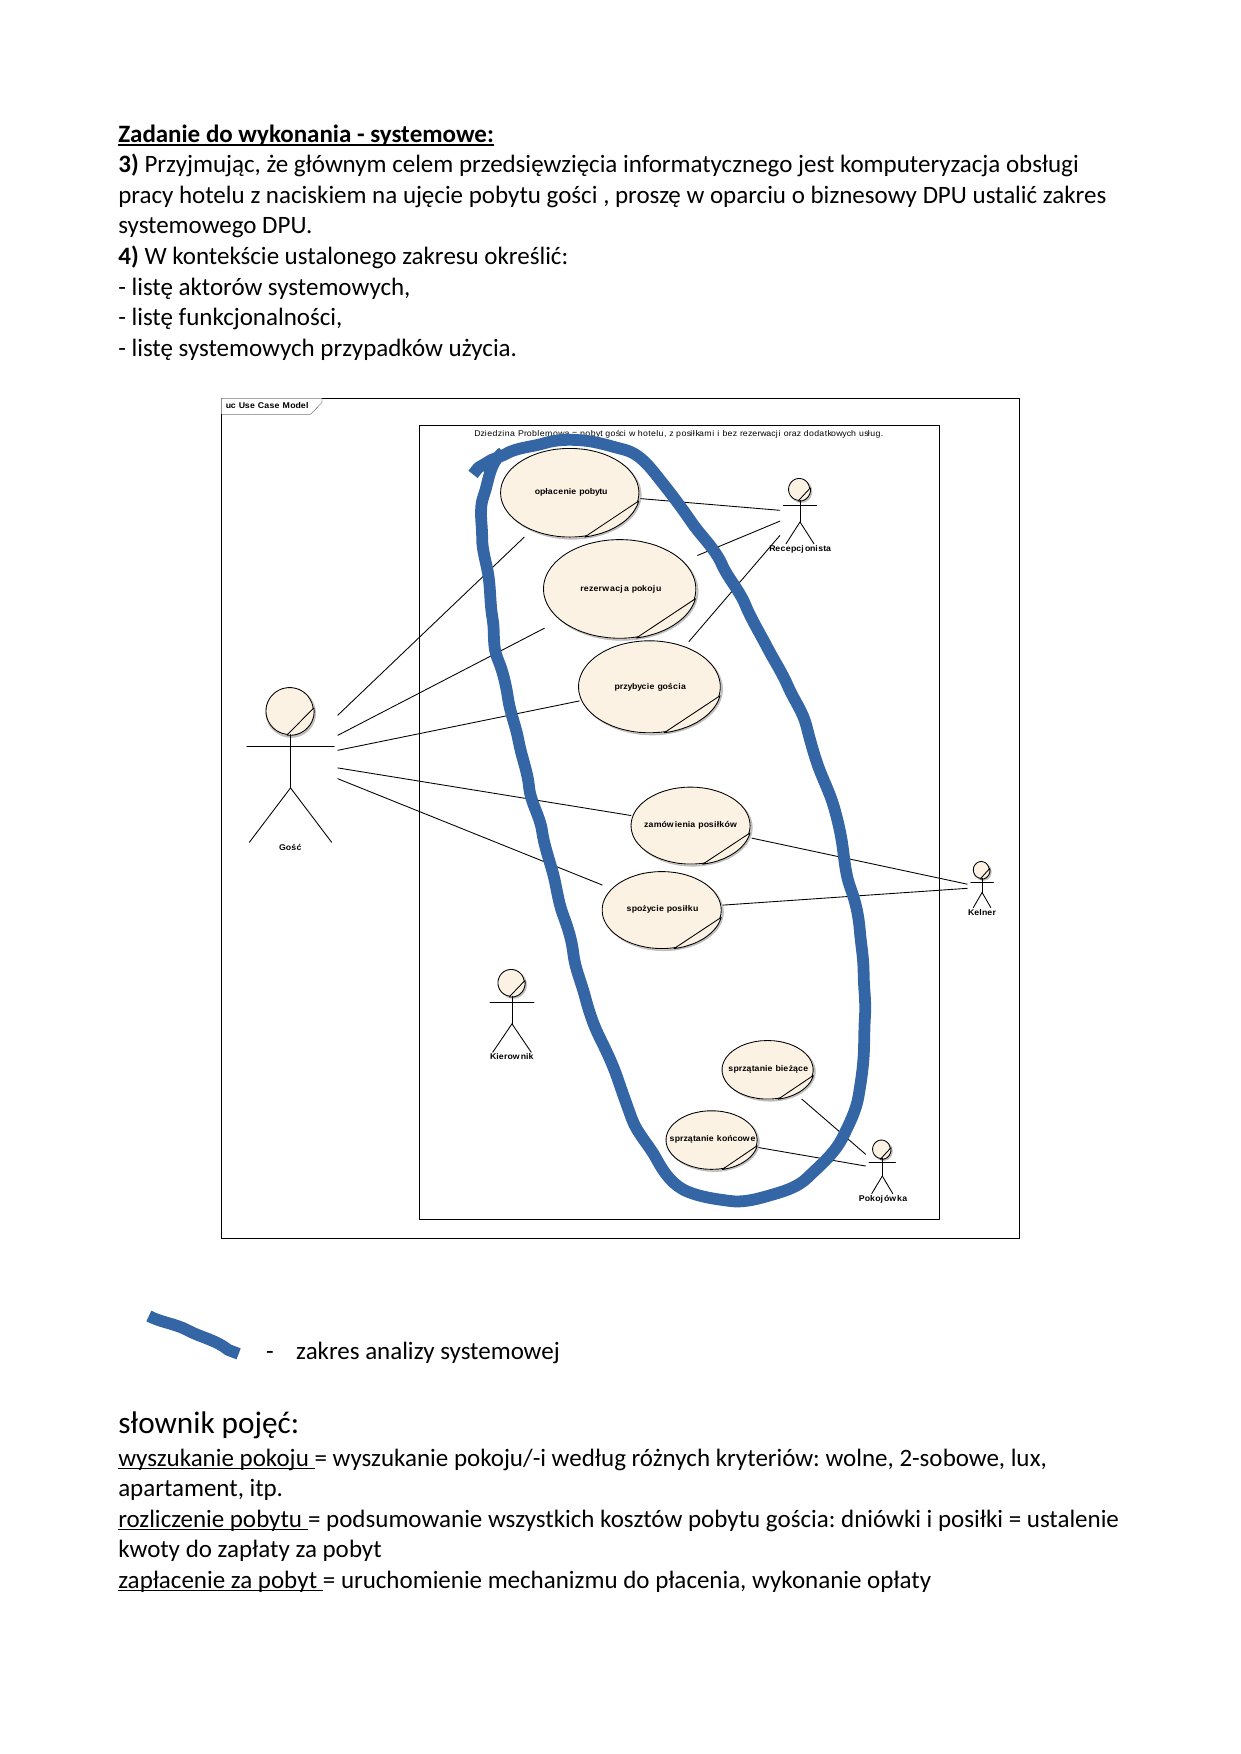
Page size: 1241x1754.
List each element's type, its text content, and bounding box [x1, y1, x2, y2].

text 3) Przyjmując, że głównym celem przedsięwzięcia informatycznego jest komputeryzacja obsługi pracy hotelu z naciskiem na ujęcie pobytu gości , proszę w oparciu o biznesowy DPU ustalić zakres systemowego DPU. [118, 149, 1122, 240]
text Zadanie do wykonania - systemowe: [118, 118, 1122, 149]
text - listę funkcjonalności, [118, 301, 1122, 332]
text - listę systemowych przypadków użycia. [118, 332, 1122, 362]
text 4) W kontekście ustalonego zakresu określić: [118, 240, 1122, 271]
text zapłacenie za pobyt = uruchomienie mechanizmu do płacenia, wykonanie opłaty [118, 1564, 1122, 1594]
text - listę aktorów systemowych, [118, 271, 1122, 301]
text rozliczenie pobytu = podsumowanie wszystkich kosztów pobytu gościa: dniówki i posiłki = ustalenie kwoty do zapłaty za pobyt [118, 1503, 1122, 1564]
text wyszukanie pokoju = wyszukanie pokoju/-i według różnych kryteriów: wolne, 2-sobowe, lux, apartament, itp. [118, 1442, 1122, 1503]
text słownik pojęć: [118, 1403, 1122, 1442]
text - zakres analizy systemowej [118, 1335, 1122, 1365]
